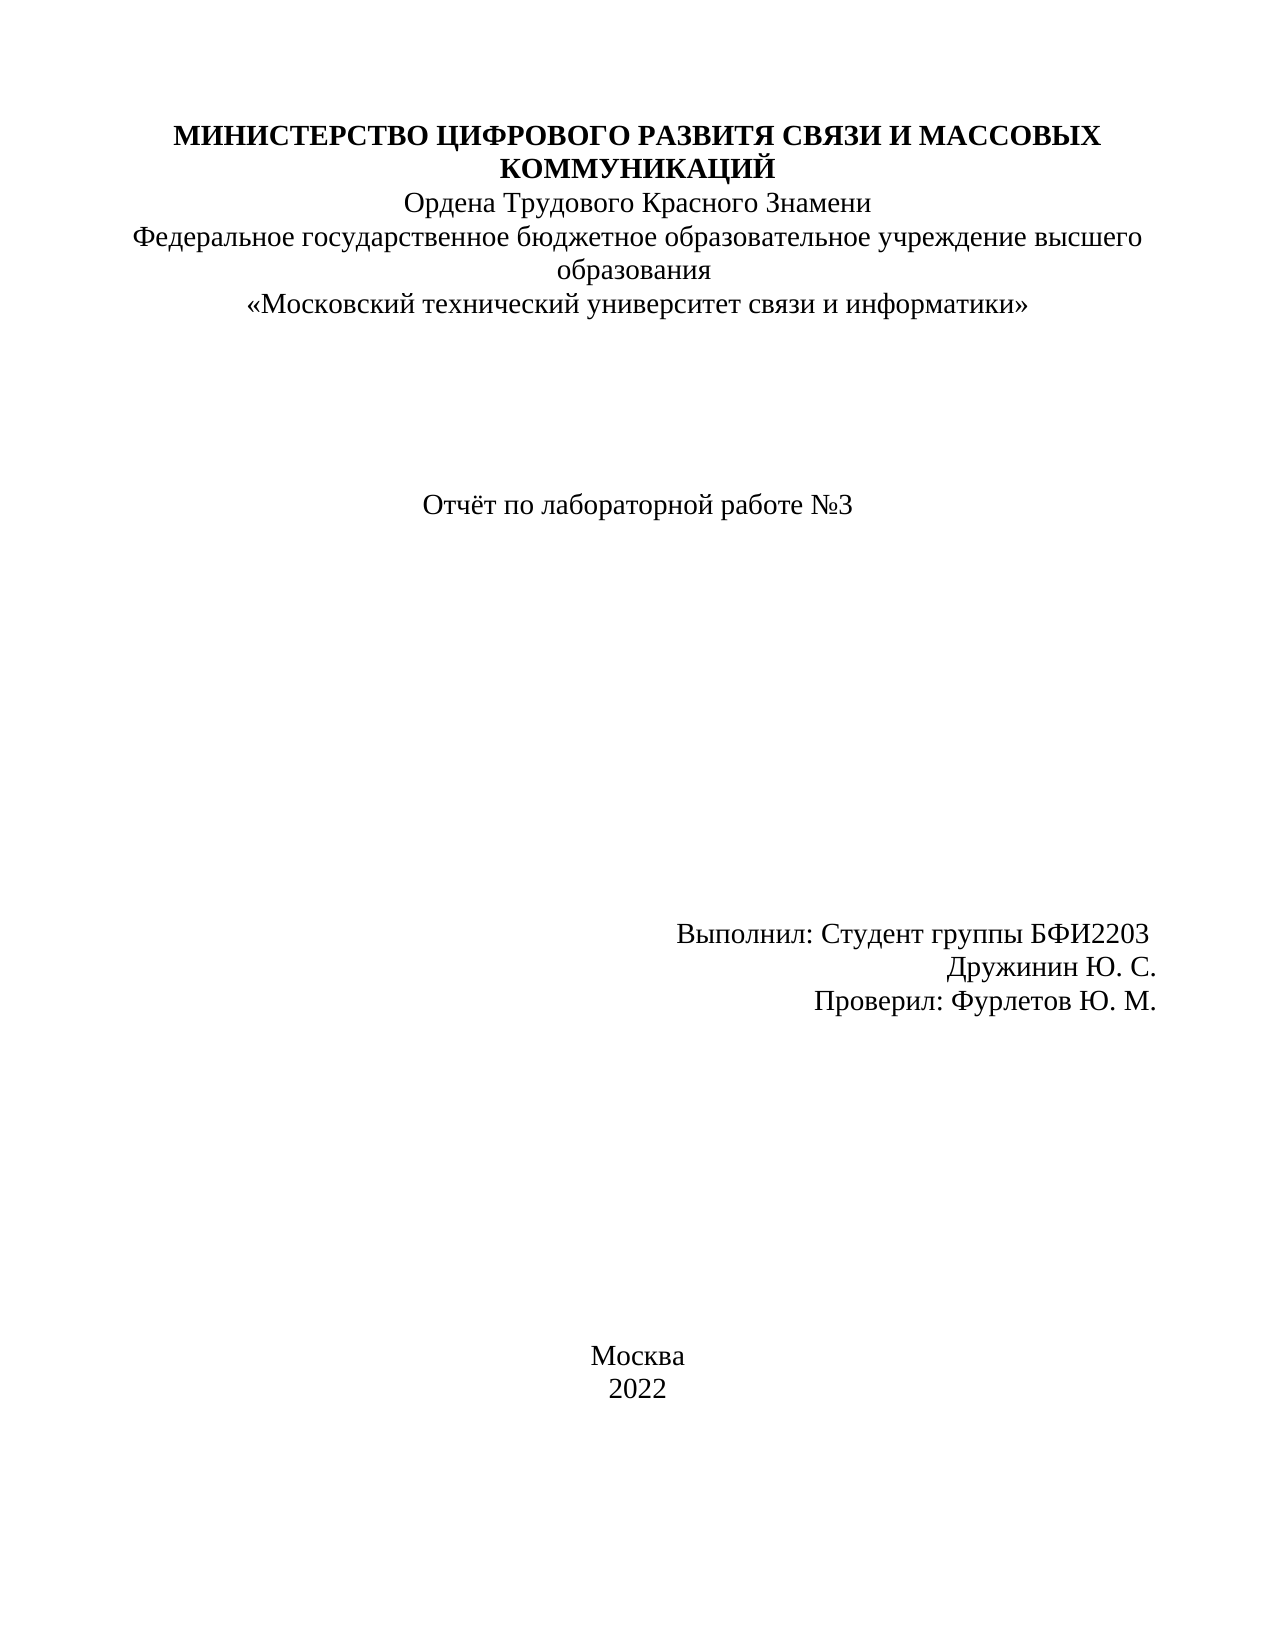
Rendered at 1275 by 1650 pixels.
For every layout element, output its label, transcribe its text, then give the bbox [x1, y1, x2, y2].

text Дружинин Ю. С. [118, 949, 1157, 983]
text Ордена Трудового Красного Знамени [118, 185, 1157, 219]
text Проверил: Фурлетов Ю. М. [118, 983, 1157, 1017]
text МИНИСТЕРСТВО ЦИФРОВОГО РАЗВИТЯ СВЯЗИ И МАССОВЫХ КОММУНИКАЦИЙ [118, 118, 1157, 185]
text «Московский технический университет связи и информатики» [118, 286, 1157, 319]
text Отчёт по лабораторной работе №3 [118, 453, 1157, 521]
text Выполнил: Студент группы БФИ2203 [118, 916, 1157, 949]
text Федеральное государственное бюджетное образовательное учреждение высшего образования [118, 219, 1157, 286]
text 2022 [118, 1372, 1157, 1405]
text Москва [118, 1338, 1157, 1372]
